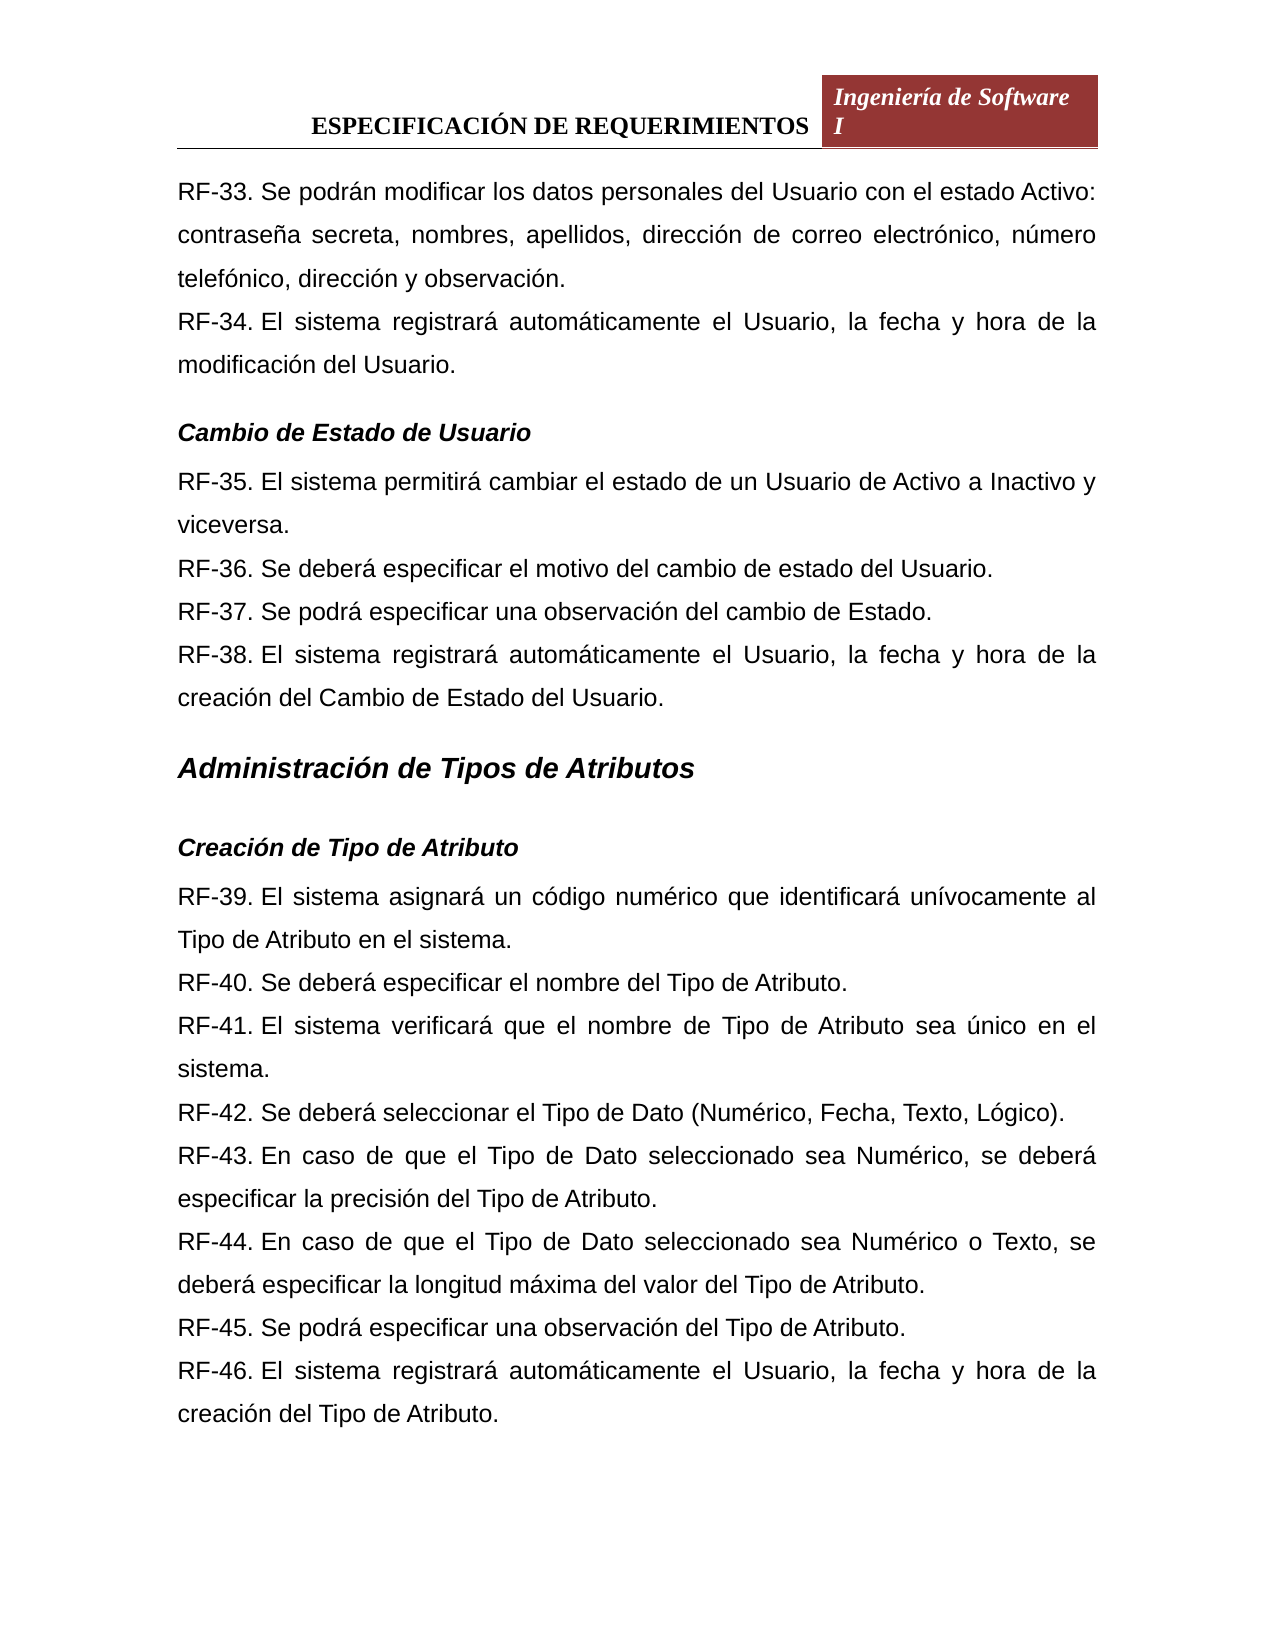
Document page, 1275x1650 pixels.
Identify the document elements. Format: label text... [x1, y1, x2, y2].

list El sistema registrará automáticamente el Usuario, la fecha y hora de la creación del Tipo de Atributo. [177, 1356, 1098, 1428]
list Se podrán modificar los datos personales del Usuario con el estado Activo: contraseña secreta, nombres, apellidos, dirección de correo electrónico, número telefónico, dirección y observación. [177, 177, 1098, 292]
list El sistema verificará que el nombre de Tipo de Atributo sea único en el sistema. [177, 1011, 1098, 1083]
list Se podrá especificar una observación del cambio de Estado. [177, 597, 1098, 625]
list Se deberá seleccionar el Tipo de Dato (Numérico, Fecha, Texto, Lógico). [177, 1098, 1098, 1126]
list Se podrá especificar una observación del Tipo de Atributo. [177, 1313, 1098, 1342]
text Creación de Tipo de Atributo [177, 833, 1098, 861]
list Se deberá especificar el nombre del Tipo de Atributo. [177, 968, 1098, 997]
list El sistema permitirá cambiar el estado de un Usuario de Activo a Inactivo y viceversa. [177, 467, 1098, 539]
list El sistema registrará automáticamente el Usuario, la fecha y hora de la creación del Cambio de Estado del Usuario. [177, 640, 1098, 712]
list El sistema registrará automáticamente el Usuario, la fecha y hora de la modificación del Usuario. [177, 307, 1098, 378]
list En caso de que el Tipo de Dato seleccionado sea Numérico o Texto, se deberá especificar la longitud máxima del valor del Tipo de Atributo. [177, 1227, 1098, 1299]
text Administración de Tipos de Atributos [177, 751, 1098, 784]
list En caso de que el Tipo de Dato seleccionado sea Numérico, se deberá especificar la precisión del Tipo de Atributo. [177, 1141, 1098, 1213]
list El sistema asignará un código numérico que identificará unívocamente al Tipo de Atributo en el sistema. [177, 882, 1098, 954]
list Se deberá especificar el motivo del cambio de estado del Usuario. [177, 553, 1098, 582]
text Cambio de Estado de Usuario [177, 418, 1098, 447]
